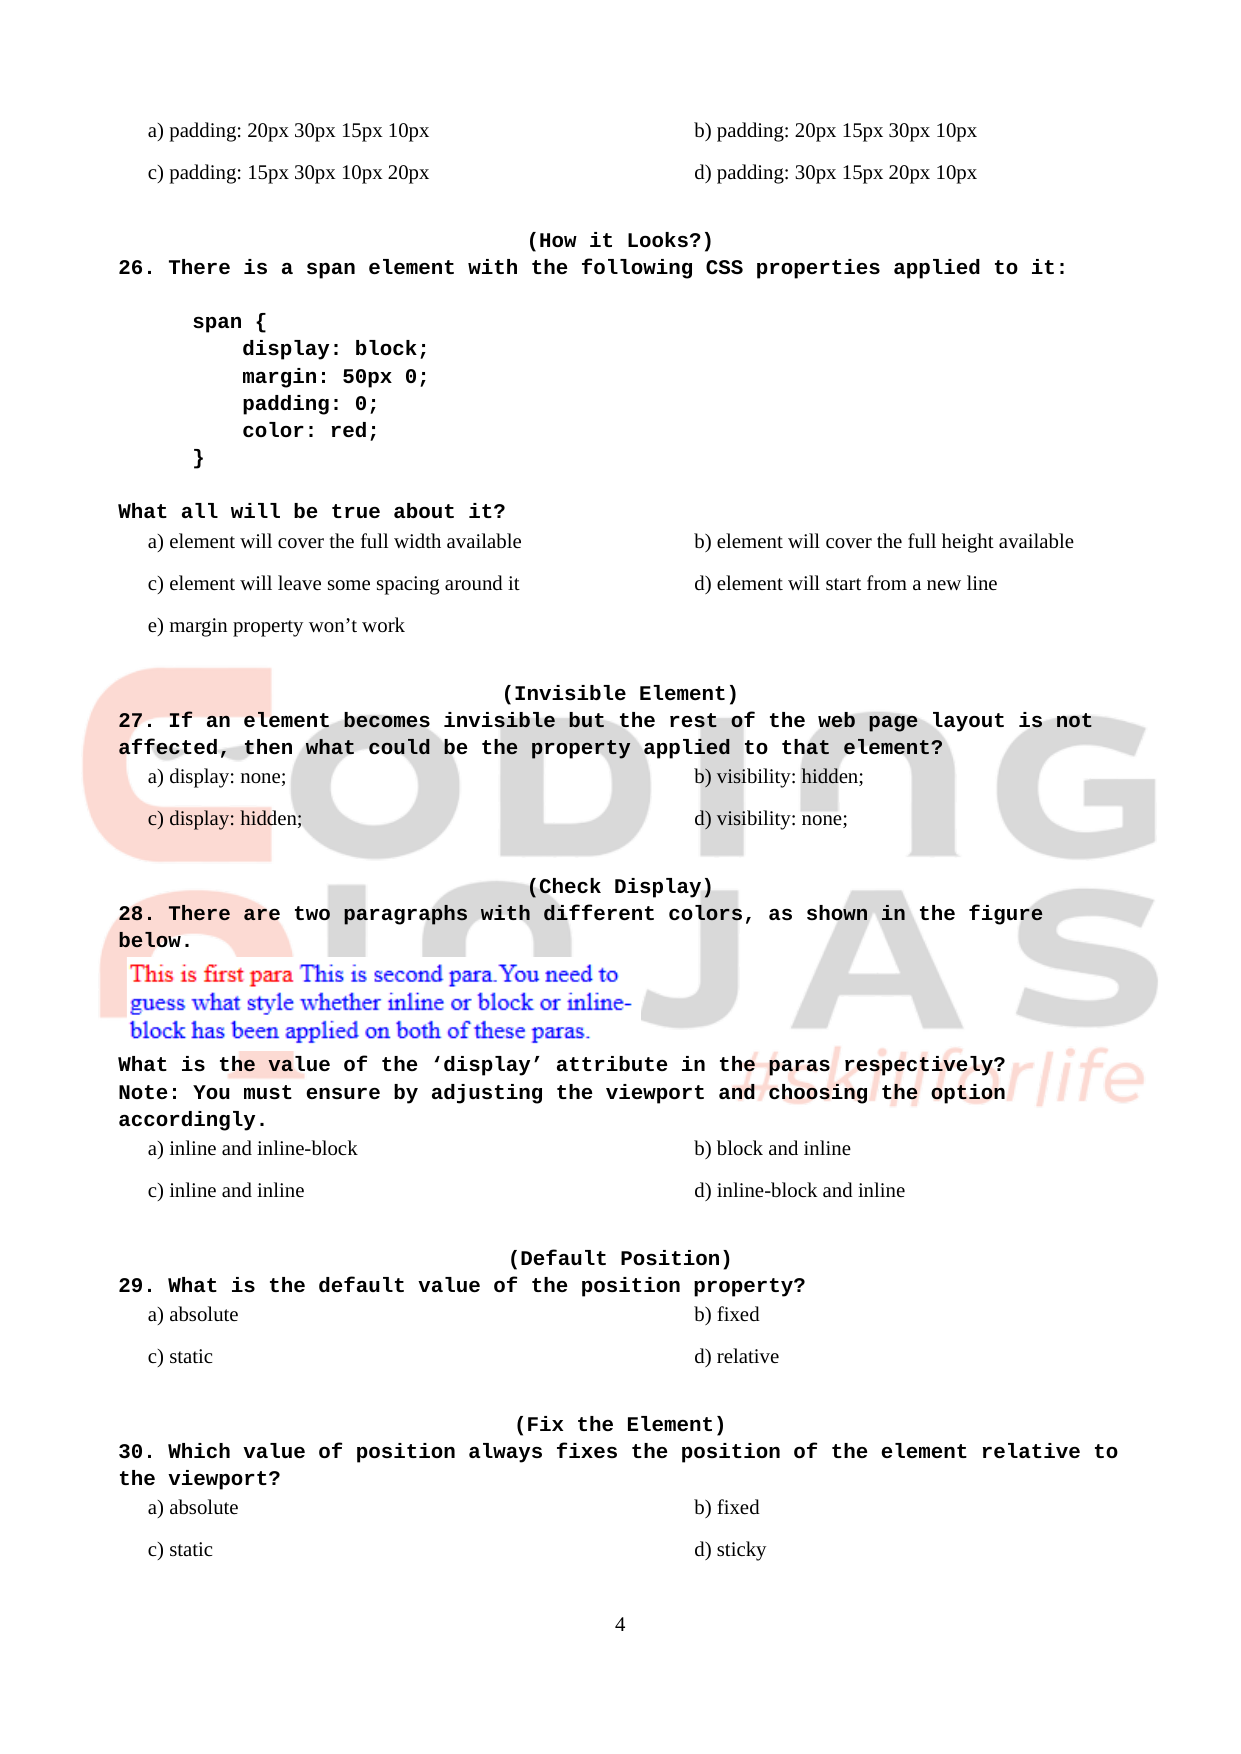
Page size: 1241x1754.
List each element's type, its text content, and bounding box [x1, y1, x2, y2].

picture [126, 957, 641, 1051]
text What is the value of the ‘display’ attribute in the paras respectively? [118, 957, 1122, 1078]
text a) element will cover the full width available b) element will cover the full height available [148, 529, 1122, 553]
text padding: 0; [192, 393, 1122, 416]
text a) absolute b) fixed [148, 1302, 1122, 1326]
text c) inline and inline d) inline-block and inline [148, 1178, 1122, 1202]
text color: red; [192, 420, 1122, 444]
text 29. What is the default value of the position property? [118, 1275, 1122, 1298]
text span { [192, 311, 1122, 335]
text (Invisible Element) [118, 682, 1122, 706]
text 28. There are two paragraphs with different colors, as shown in the figure below. [118, 903, 1122, 954]
text a) inline and inline-block b) block and inline [148, 1136, 1122, 1160]
text margin: 50px 0; [192, 366, 1122, 389]
text a) absolute b) fixed [148, 1495, 1122, 1519]
text a) padding: 20px 30px 15px 10px b) padding: 20px 15px 30px 10px [148, 118, 1122, 142]
text 27. If an element becomes invisible but the rest of the web page layout is not affected, then what could be the property applied to that element? [118, 710, 1122, 761]
text display: block; [192, 338, 1122, 362]
text a) display: none; b) visibility: hidden; [148, 764, 1122, 788]
text e) margin property won’t work [148, 613, 1122, 637]
text (Check Display) [118, 876, 1122, 899]
text c) element will leave some spacing around it d) element will start from a new line [148, 571, 1122, 595]
text c) display: hidden; d) visibility: none; [148, 806, 1122, 830]
text c) static d) sticky [148, 1537, 1122, 1561]
text (Default Position) [118, 1248, 1122, 1271]
text } [192, 447, 1122, 471]
text What all will be true about it? [118, 502, 1122, 525]
text c) padding: 15px 30px 10px 20px d) padding: 30px 15px 20px 10px [148, 160, 1122, 184]
text (How it Looks?) [118, 230, 1122, 253]
text 26. There is a span element with the following CSS properties applied to it: [118, 257, 1122, 281]
text 30. Which value of position always fixes the position of the element relative to the viewport? [118, 1441, 1122, 1492]
text (Fix the Element) [118, 1413, 1122, 1437]
text c) static d) relative [148, 1344, 1122, 1368]
text Note: You must ensure by adjusting the viewport and choosing the option accordingly. [118, 1082, 1122, 1132]
